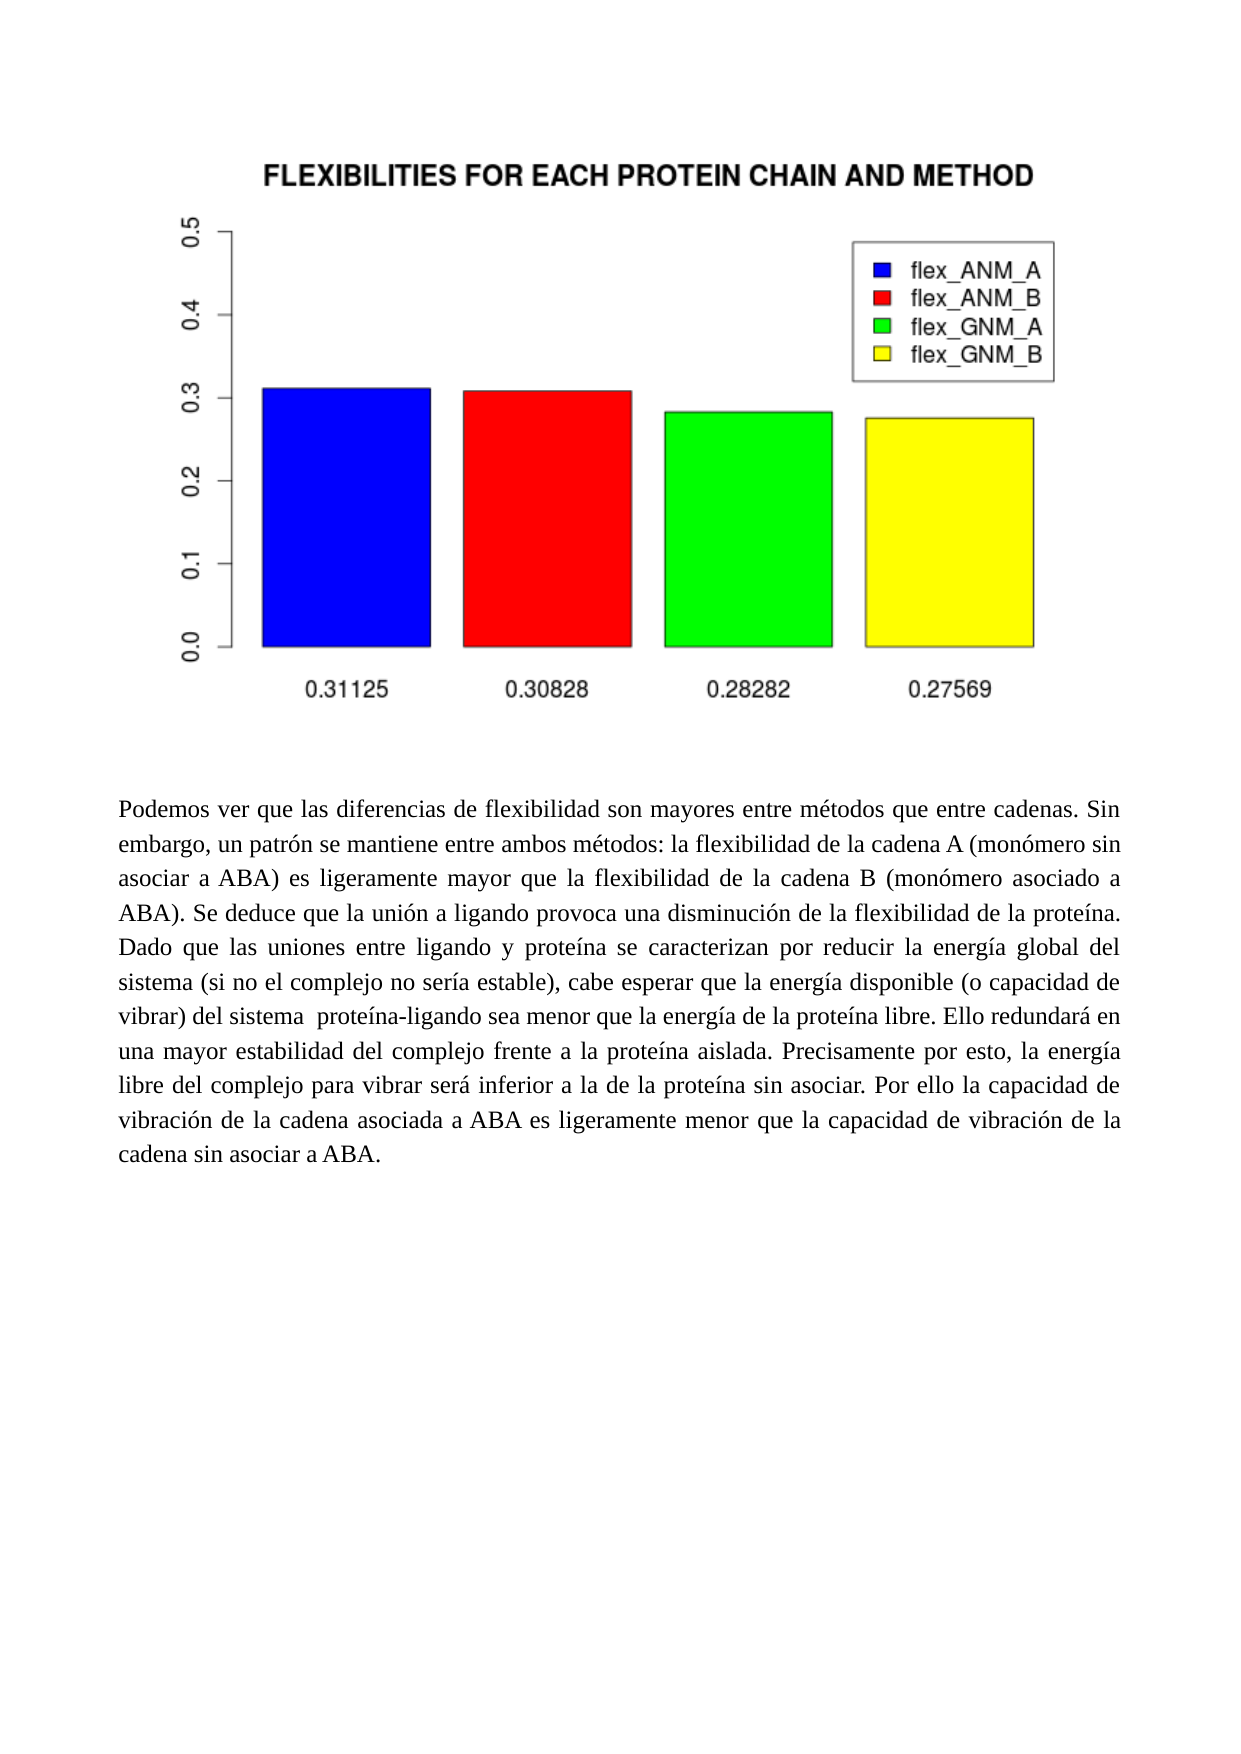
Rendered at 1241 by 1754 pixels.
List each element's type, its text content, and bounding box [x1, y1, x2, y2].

text Podemos ver que las diferencias de flexibilidad son mayores entre métodos que entre cadenas. Sin embargo, un patrón se mantiene entre ambos métodos: la flexibilidad de la cadena A (monómero sin asociar a ABA) es ligeramente mayor que la flexibilidad de la cadena B (monómero asociado a ABA). Se deduce que la unión a ligando provoca una disminución de la flexibilidad de la proteína. Dado que las uniones entre ligando y proteína se caracterizan por reducir la energía global del sistema (si no el complejo no sería estable), cabe esperar que la energía disponible (o capacidad de vibrar) del sistema proteína-ligando sea menor que la energía de la proteína libre. Ello redundará en una mayor estabilidad del complejo frente a la proteína aislada. Precisamente por esto, la energía libre del complejo para vibrar será inferior a la de la proteína sin asociar. Por ello la capacidad de vibración de la cadena asociada a ABA es ligeramente menor que la capacidad de vibración de la cadena sin asociar a ABA. [118, 789, 1122, 1168]
picture [118, 118, 1123, 789]
